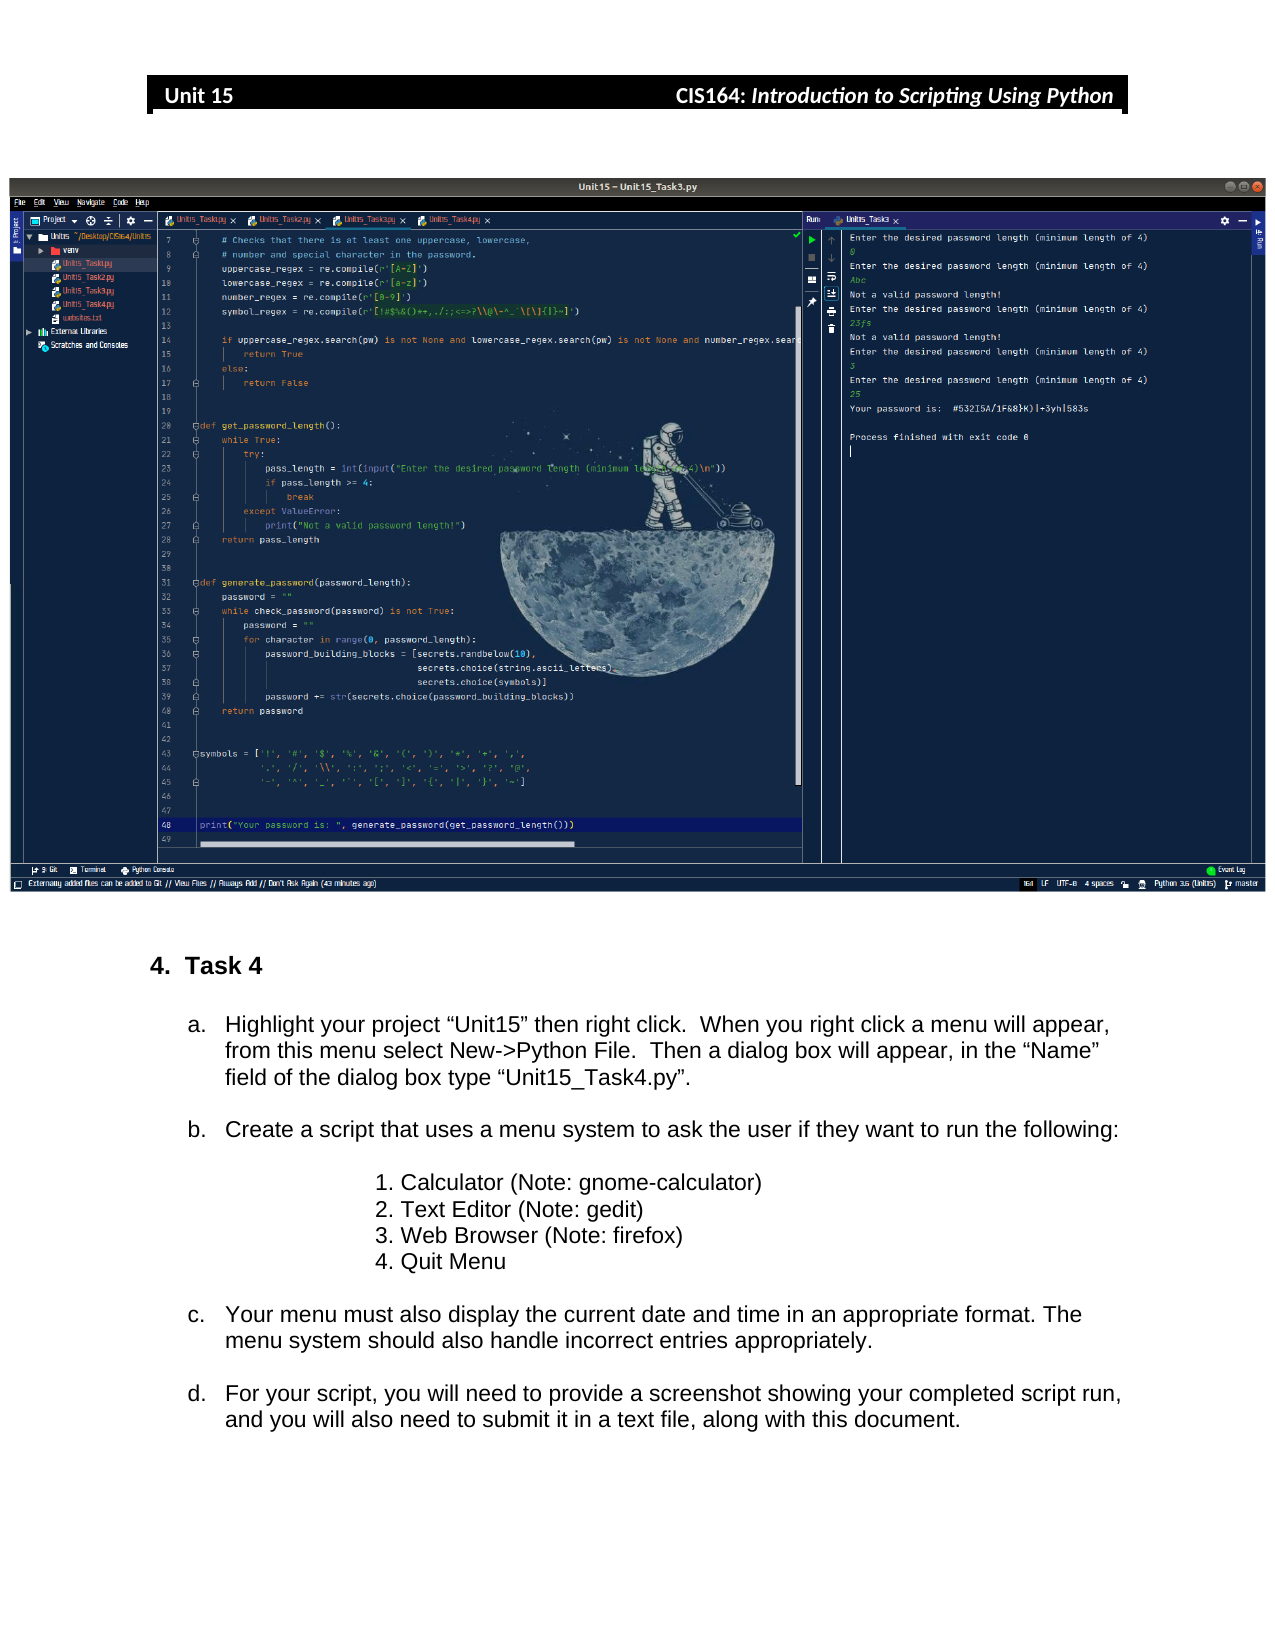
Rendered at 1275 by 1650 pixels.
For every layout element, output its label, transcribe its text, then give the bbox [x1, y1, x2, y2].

list Create a script that uses a menu system to ask the user if they want to run the following: [187, 1116, 1125, 1143]
list 3. Web Browser (Note: firefox) [225, 1222, 1125, 1248]
subtitle 4. Task 4 [150, 951, 1125, 980]
list Your menu must also display the current date and time in an appropriate format. The menu system should also handle incorrect entries appropriately. [187, 1301, 1125, 1354]
list For your script, you will need to provide a screenshot showing your completed script run, and you will also need to submit it in a text file, along with this document. [187, 1380, 1125, 1433]
list 2. Text Editor (Note: gedit) [225, 1196, 1125, 1222]
list Highlight your project “Unit15” then right click. When you right click a menu will appear, from this menu select New->Python File. Then a dialog box will appear, in the “Name” field of the dialog box type “Unit15_Task4.py”. [187, 1011, 1125, 1090]
list 1. Calculator (Note: gnome-calculator) [225, 1169, 1125, 1196]
list 4. Quit Menu [225, 1248, 1125, 1274]
picture [9, 178, 1266, 892]
